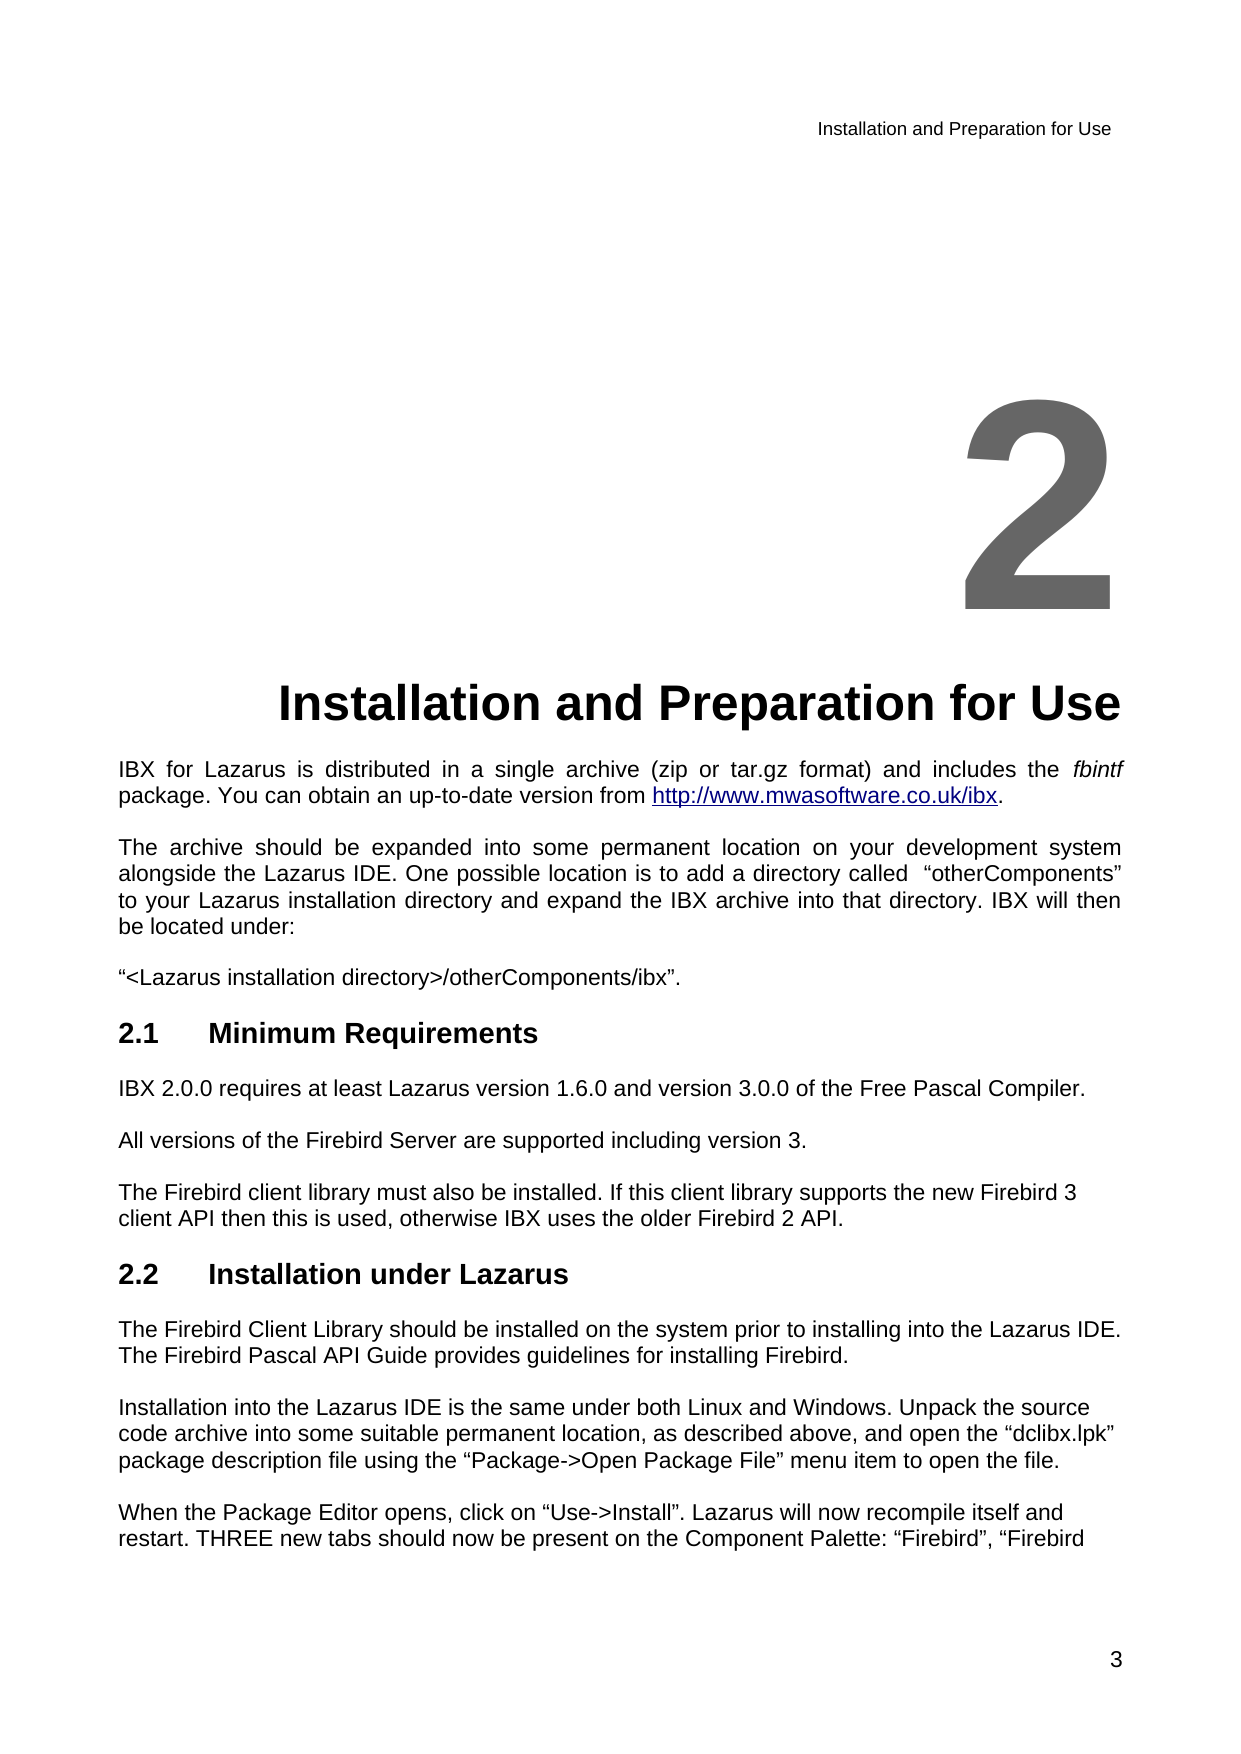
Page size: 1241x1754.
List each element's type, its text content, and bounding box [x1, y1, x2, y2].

text The Firebird client library must also be installed. If this client library supports the new Firebird 3 client API then this is used, otherwise IBX uses the older Firebird 2 API. [118, 1178, 1122, 1231]
subtitle Installation and Preparation for Use [81, 328, 1122, 731]
subtitle Installation under Lazarus [118, 1257, 1122, 1290]
text “<Lazarus installation directory>/otherComponents/ibx”. [118, 964, 1122, 991]
text Installation into the Lazarus IDE is the same under both Linux and Windows. Unpack the source code archive into some suitable permanent location, as described above, and open the “dclibx.lpk” package description file using the “Package->Open Package File” menu item to open the file. [118, 1394, 1122, 1473]
text The Firebird Client Library should be installed on the system prior to installing into the Lazarus IDE. The Firebird Pascal API Guide provides guidelines for installing Firebird. [118, 1316, 1122, 1368]
text The archive should be expanded into some permanent location on your development system alongside the Lazarus IDE. One possible location is to add a directory called “otherComponents” to your Lazarus installation directory and expand the IBX archive into that directory. IBX will then be located under: [118, 834, 1122, 939]
subtitle Minimum Requirements [118, 1016, 1122, 1049]
text IBX for Lazarus is distributed in a single archive (zip or tar.gz format) and includes the fbintf package. You can obtain an up-to-date version from http://www.mwasoftware.co.uk/ibx. [118, 756, 1122, 809]
text When the Package Editor opens, click on “Use->Install”. Lazarus will now recompile itself and restart. THREE new tabs should now be present on the Component Palette: “Firebird”, “Firebird [118, 1498, 1122, 1551]
text All versions of the Firebird Server are supported including version 3. [118, 1127, 1122, 1153]
text IBX 2.0.0 requires at least Lazarus version 1.6.0 and version 3.0.0 of the Free Pascal Compiler. [118, 1075, 1122, 1101]
